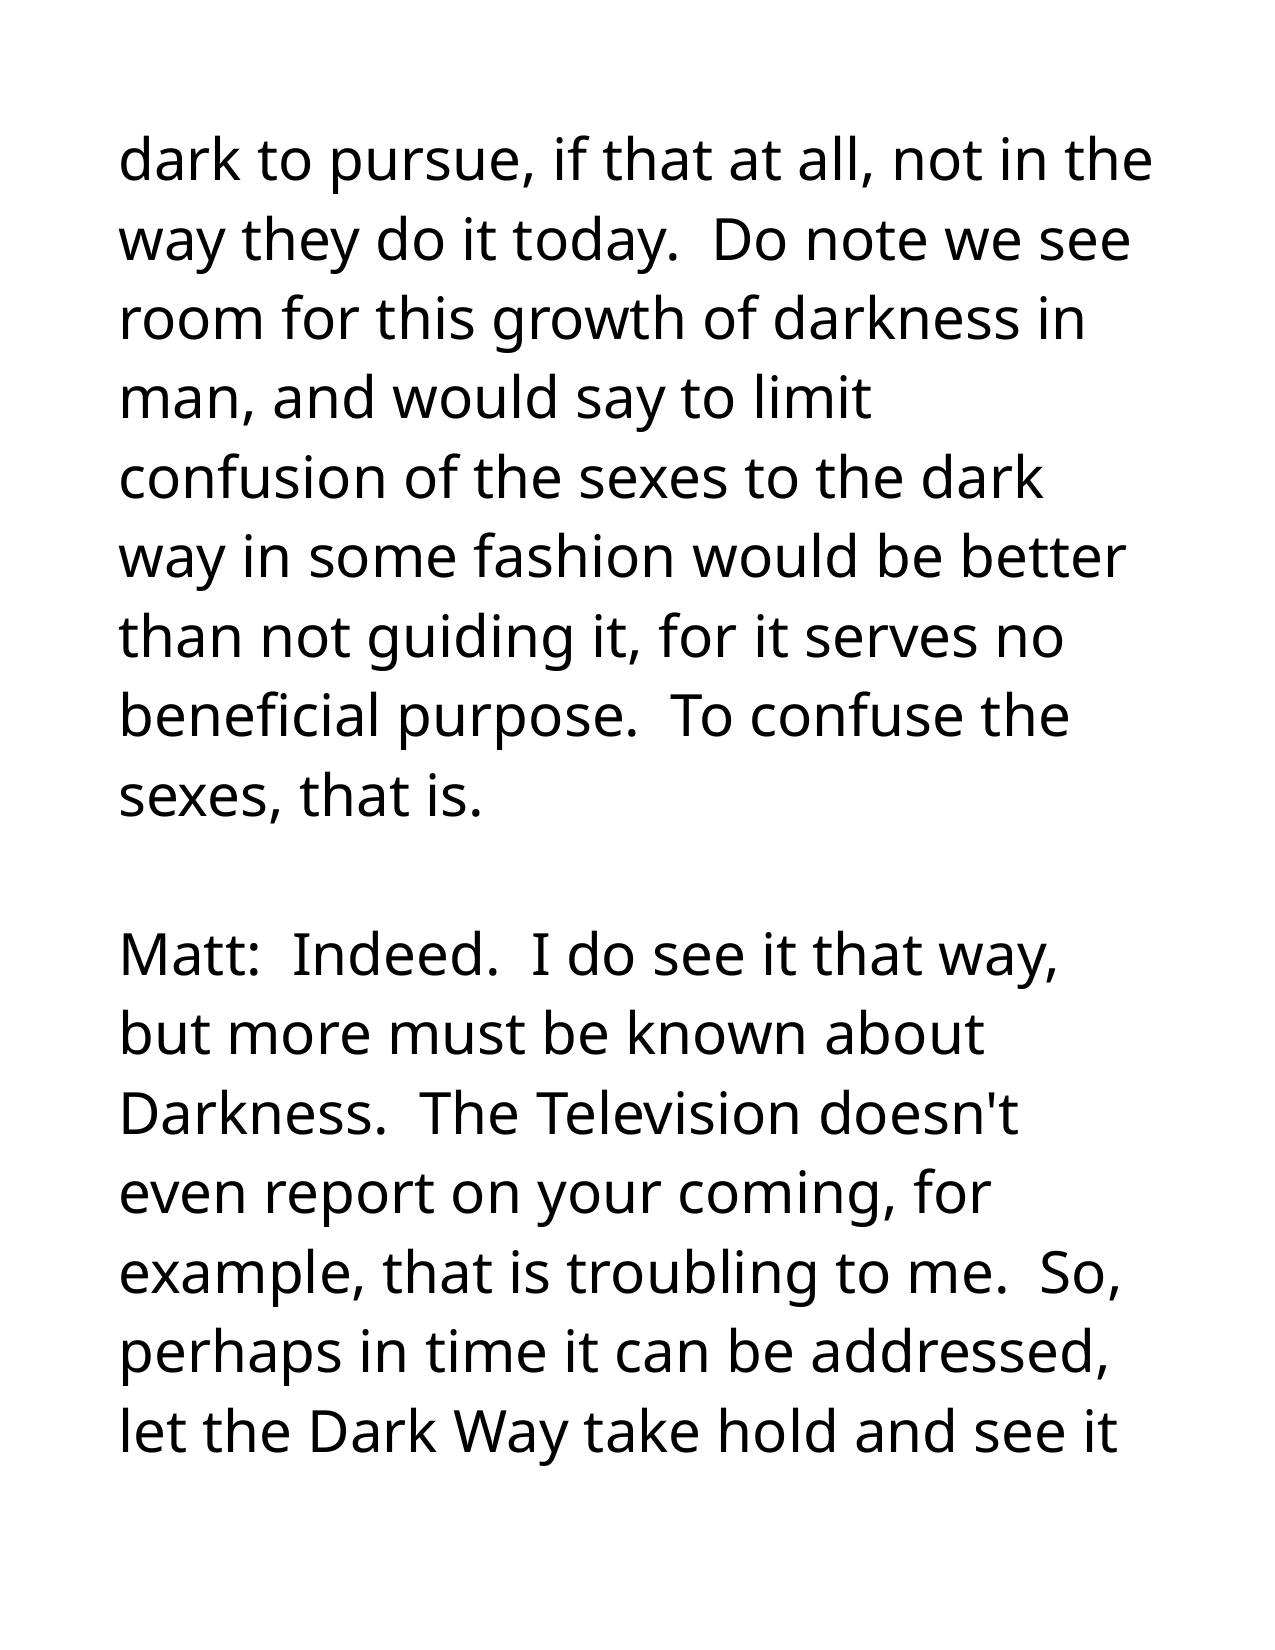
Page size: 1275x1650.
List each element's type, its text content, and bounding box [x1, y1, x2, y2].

text Matt: Indeed. I do see it that way, but more must be known about Darkness. The Television doesn't even report on your coming, for example, that is troubling to me. So, perhaps in time it can be addressed, let the Dark Way take hold and see it [118, 913, 1157, 1469]
text dark to pursue, if that at all, not in the way they do it today. Do note we see room for this growth of darkness in man, and would say to limit confusion of the sexes to the dark way in some fashion would be better than not guiding it, for it serves no beneficial purpose. To confuse the sexes, that is. [118, 118, 1157, 833]
